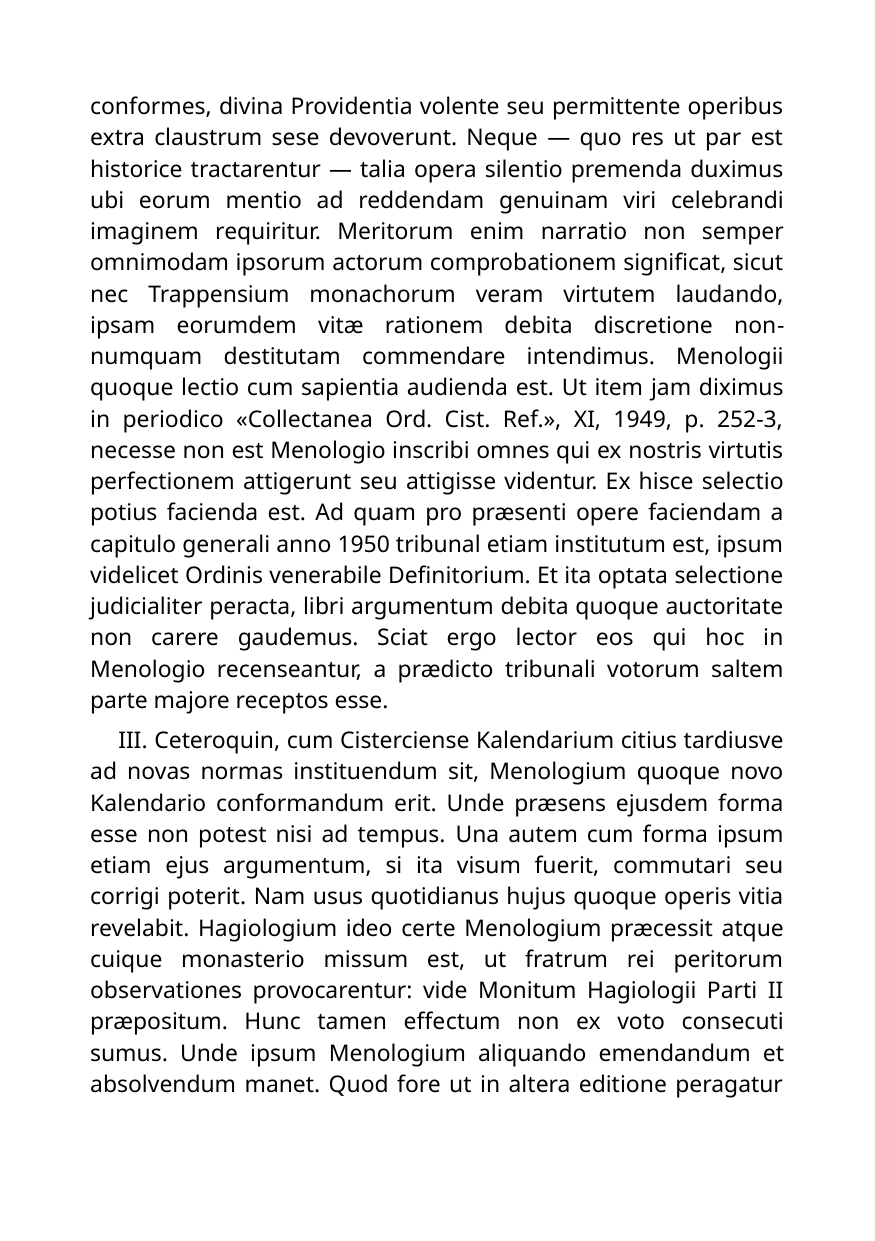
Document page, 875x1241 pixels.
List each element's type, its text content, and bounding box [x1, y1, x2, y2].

text conformes, divina Providentia volente seu permittente operibus extra claustrum sese devoverunt. Neque — quo res ut par est historice tractarentur — talia opera silentio premenda duximus ubi eorum mentio ad redden­dam genuinam viri celebrandi imaginem requiritur. Meritorum enim narratio non semper omnimodam ipsorum actorum comprobationem significat, sicut nec Trappensium monachorum veram virtutem laudando, ipsam eorumdem vitæ rationem debita discretione non­numquam destitutam commendare intendimus. Menologii quoque lectio cum sapientia audienda est. Ut item jam diximus in periodico «Collectanea Ord. Cist. Ref.», XI, 1949, p. 252-3, necesse non est Menologio inscribi omnes qui ex nostris virtutis perfectionem attigerunt seu attigisse videntur. Ex hisce selectio potius facienda est. Ad quam pro præsenti opere faciendam a capitulo generali anno 1950 tribunal etiam institutum est, ipsum videlicet Ordinis venerabile Definitorium. Et ita optata selectione judicialiter peracta, libri argumentum debita quoque auctoritate non carere gaudemus. Sciat ergo lector eos qui hoc in Menologio recenseantur, a prædicto tribunali votorum saltem parte majore receptos esse. [90, 90, 784, 715]
text III. Ceteroquin, cum Cisterciense Kalendarium citius tardiusve ad novas normas instituendum sit, Menologium quoque novo Kalendario conformandum erit. Unde præsens ejusdem forma esse non potest nisi ad tempus. Una autem cum forma ipsum etiam ejus argumentum, si ita visum fuerit, commutari seu corrigi poterit. Nam usus quotidianus hujus quoque operis vitia revelabit. Hagio­logium ideo certe Menologium præcessit atque cuique monasterio missum est, ut fratrum rei peritorum observationes provocarentur: vide Monitum Hagiologii Parti II præpositum. Hunc tamen effe­ctum non ex voto consecuti sumus. Unde ipsum Menologium ali­quando emendandum et absolvendum manet. Quod fore ut in altera editione peragatur [90, 724, 784, 1099]
